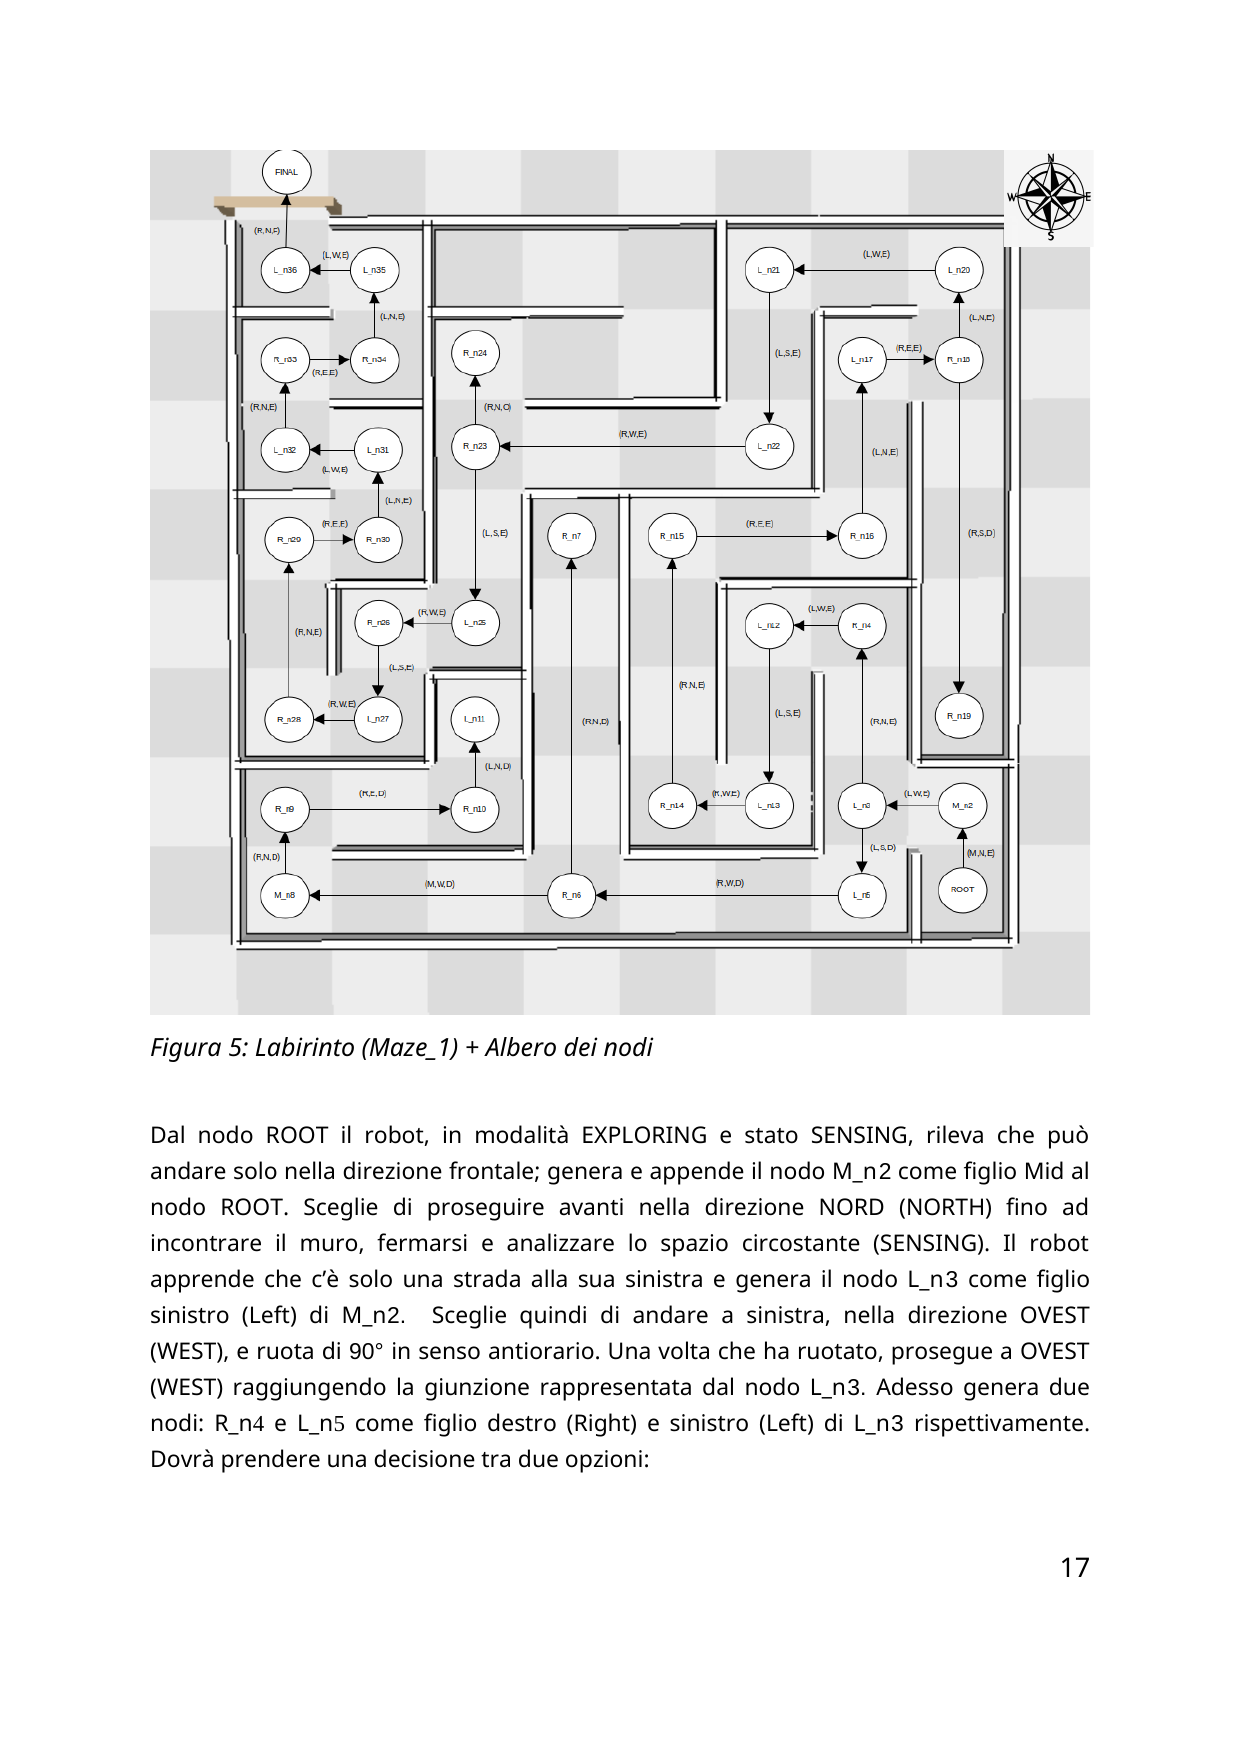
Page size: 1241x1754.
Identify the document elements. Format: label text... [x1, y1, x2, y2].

picture [150, 150, 1094, 1015]
text Dal nodo ROOT il robot, in modalità EXPLORING e stato SENSING, rileva che può andare solo nella direzione frontale; genera e appende il nodo M_n2 come figlio Mid al nodo ROOT. Sceglie di proseguire avanti nella direzione NORD (NORTH) fino ad incontrare il muro, fermarsi e analizzare lo spazio circostante (SENSING). Il robot apprende che c’è solo una strada alla sua sinistra e genera il nodo L_n3 come figlio sinistro (Left) di M_n2. Sceglie quindi di andare a sinistra, nella direzione OVEST (WEST), e ruota di 90° in senso antiorario. Una volta che ha ruotato, prosegue a OVEST (WEST) raggiungendo la giunzione rappresentata dal nodo L_n3. Adesso genera due nodi: R_n4 e L_n5 come figlio destro (Right) e sinistro (Left) di L_n3 rispettivamente. Dovrà prendere una decisione tra due opzioni: [150, 1119, 1090, 1474]
text Figura 5: Labirinto (Maze_1) + Albero dei nodi [150, 1015, 1090, 1064]
